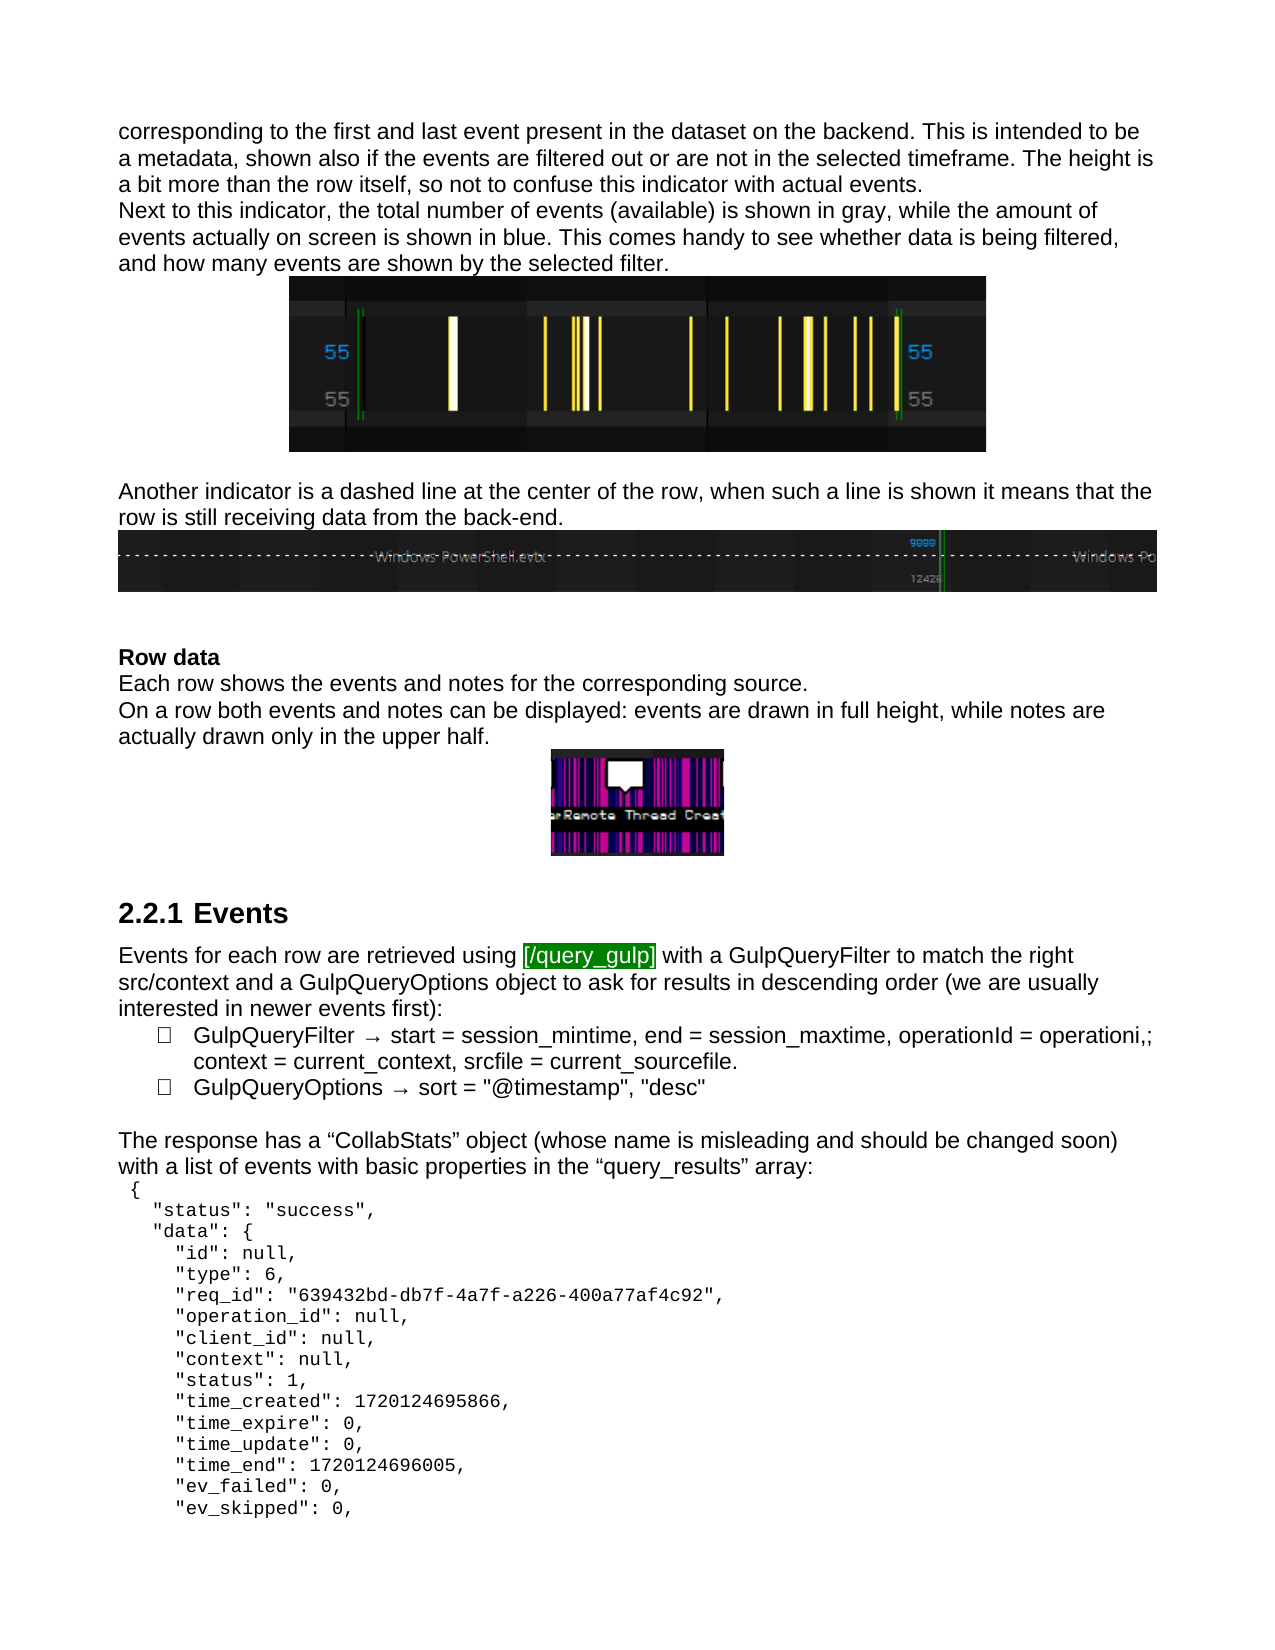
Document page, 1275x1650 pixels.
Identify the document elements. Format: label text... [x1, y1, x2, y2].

picture [118, 530, 1157, 592]
text Each row shows the events and notes for the corresponding source. [118, 670, 1157, 697]
text Events for each row are retrieved using [/query_gulp] with a GulpQueryFilter to match the right src/context and a GulpQueryOptions object to ask for results in descending order (we are usually interested in newer events first): [118, 942, 1157, 1022]
table_header { "status": "success", "data": { "id": null, "type": 6, "req_id": "639432bd-db7f-4a7f-a226-400a77af4c92", "operation_id": null, "client_id": null, "context": null, "status": 1, "time_created": 1720124695866, "time_expire": 0, "time_update": 0, "time_end": 1720124696005, "ev_failed": 0, "ev_skipped": 0, [118, 1180, 1157, 1520]
text The response has a “CollabStats” object (whose name is misleading and should be changed soon) with a list of events with basic properties in the “query_results” array: [118, 1127, 1157, 1180]
text On a row both events and notes can be displayed: events are drawn in full height, while notes are actually drawn only in the upper half. [118, 697, 1157, 749]
text Row data [118, 644, 1157, 670]
picture [289, 276, 987, 452]
list GulpQueryFilter → start = session_mintime, end = session_maxtime, operationId = operationi,; context = current_context, srcfile = current_sourcefile. [156, 1022, 1157, 1074]
picture [550, 749, 725, 856]
text Another indicator is a dashed line at the center of the row, when such a line is shown it means that the row is still receiving data from the back-end. [118, 478, 1157, 530]
subtitle Events [118, 896, 1157, 930]
text Next to this indicator, the total number of events (available) is shown in gray, while the amount of events actually on screen is shown in blue. This comes handy to see whether data is being filtered, and how many events are shown by the selected filter. [118, 197, 1157, 276]
list GulpQueryOptions → sort = "@timestamp", "desc" [156, 1074, 1157, 1101]
text corresponding to the first and last event present in the dataset on the backend. This is intended to be a metadata, shown also if the events are filtered out or are not in the selected timeframe. The height is a bit more than the row itself, so not to confuse this indicator with actual events. [118, 118, 1157, 197]
